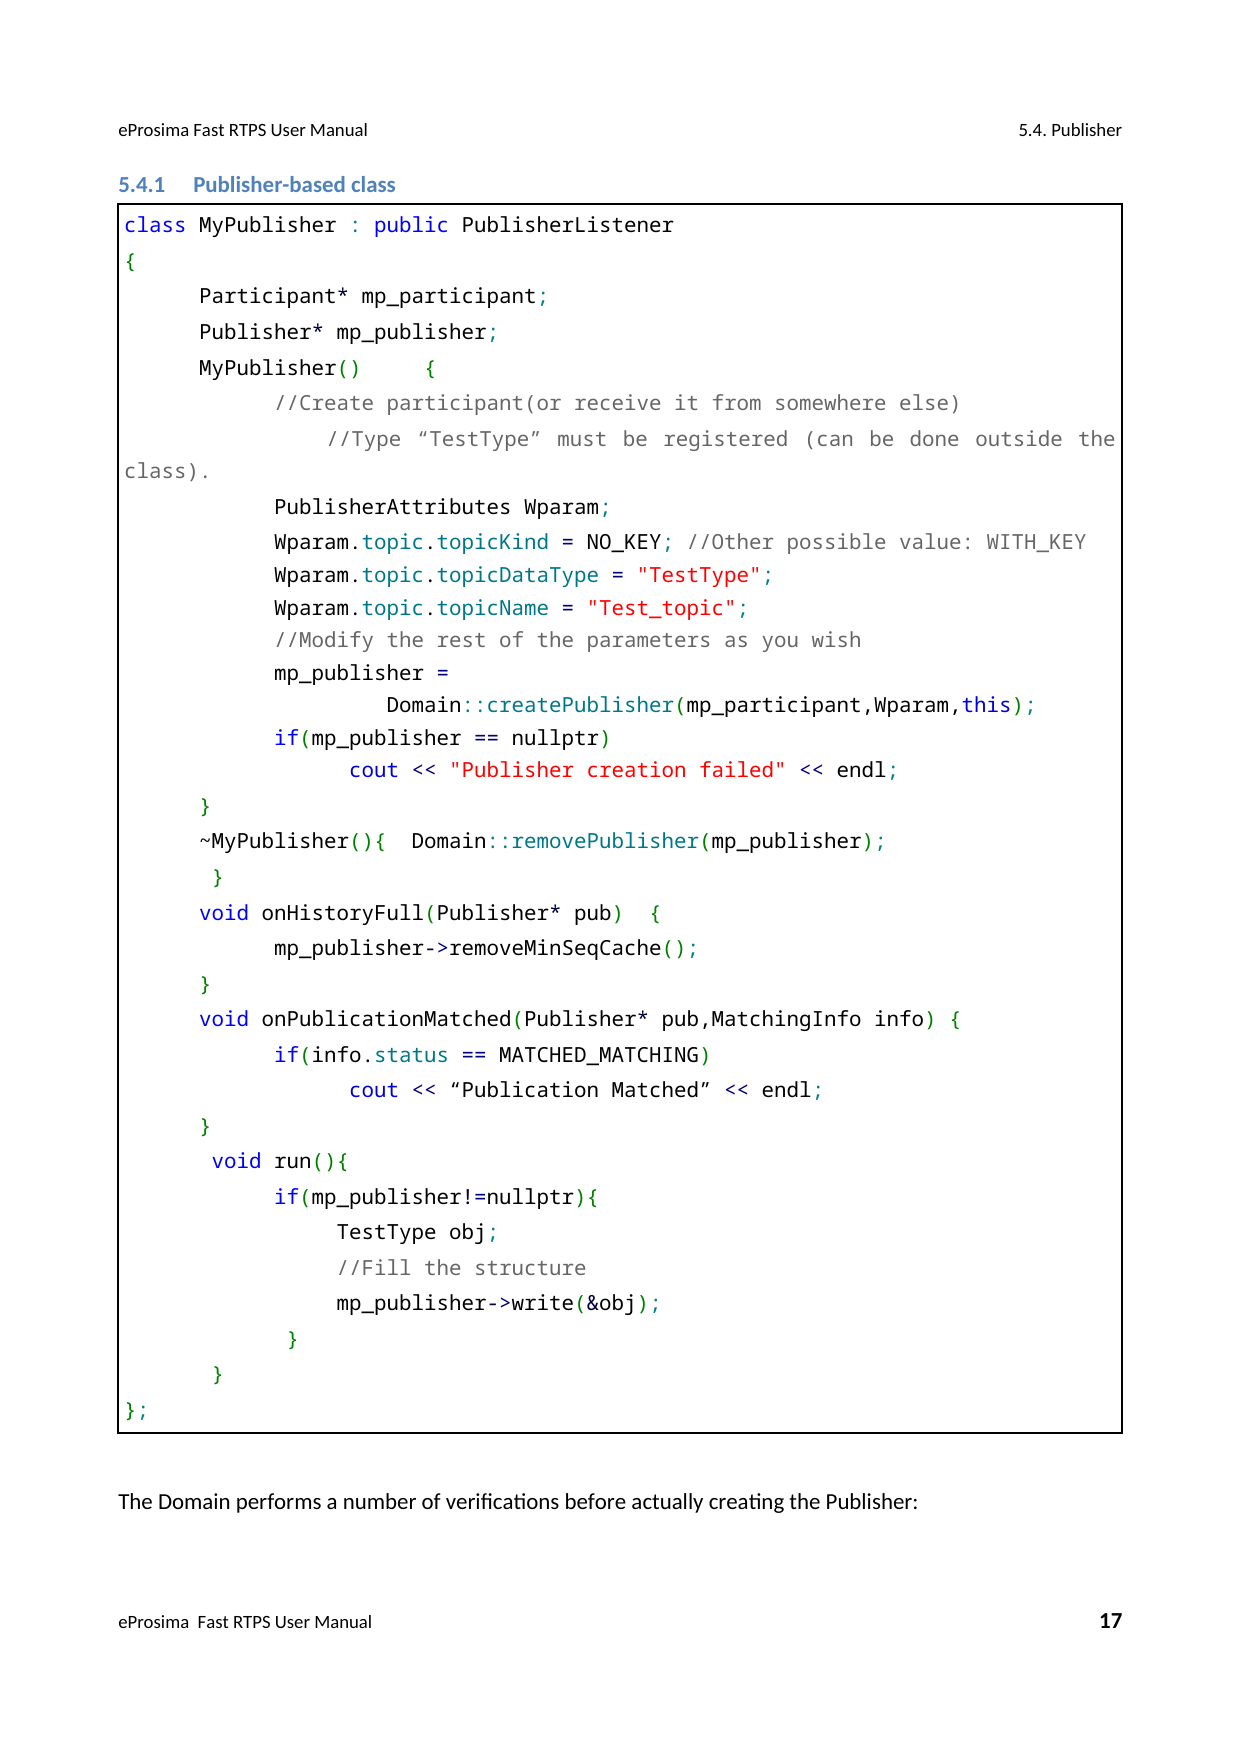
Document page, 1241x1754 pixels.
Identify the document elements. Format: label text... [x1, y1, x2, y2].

text The Domain performs a number of verifications before actually creating the Publisher: [118, 1487, 1122, 1515]
table_header class MyPublisher : public PublisherListener { Participant* mp_participant; Publisher* mp_publisher; MyPublisher() { //Create participant(or receive it from somewhere else) //Type “TestType” must be registered (can be done outside the class). PublisherAttributes Wparam; Wparam.topic.topicKind = NO_KEY; //Other possible value: WITH_KEY Wparam.topic.topicDataType = "TestType"; Wparam.topic.topicName = "Test_topic"; //Modify the rest of the parameters as you wish mp_publisher = Domain::createPublisher(mp_participant,Wparam,this); if(mp_publisher == nullptr) cout << "Publisher creation failed" << endl; } ~MyPublisher(){ Domain::removePublisher(mp_publisher); } void onHistoryFull(Publisher* pub) { mp_publisher->removeMinSeqCache(); } void onPublicationMatched(Publisher* pub,MatchingInfo info) { if(info.status == MATCHED_MATCHING) cout << “Publication Matched” << endl; } void run(){ if(mp_publisher!=nullptr){ TestType obj; //Fill the structure mp_publisher->write(&obj); } } }; [119, 205, 1121, 1432]
subtitle Publisher-based class [118, 171, 1122, 198]
